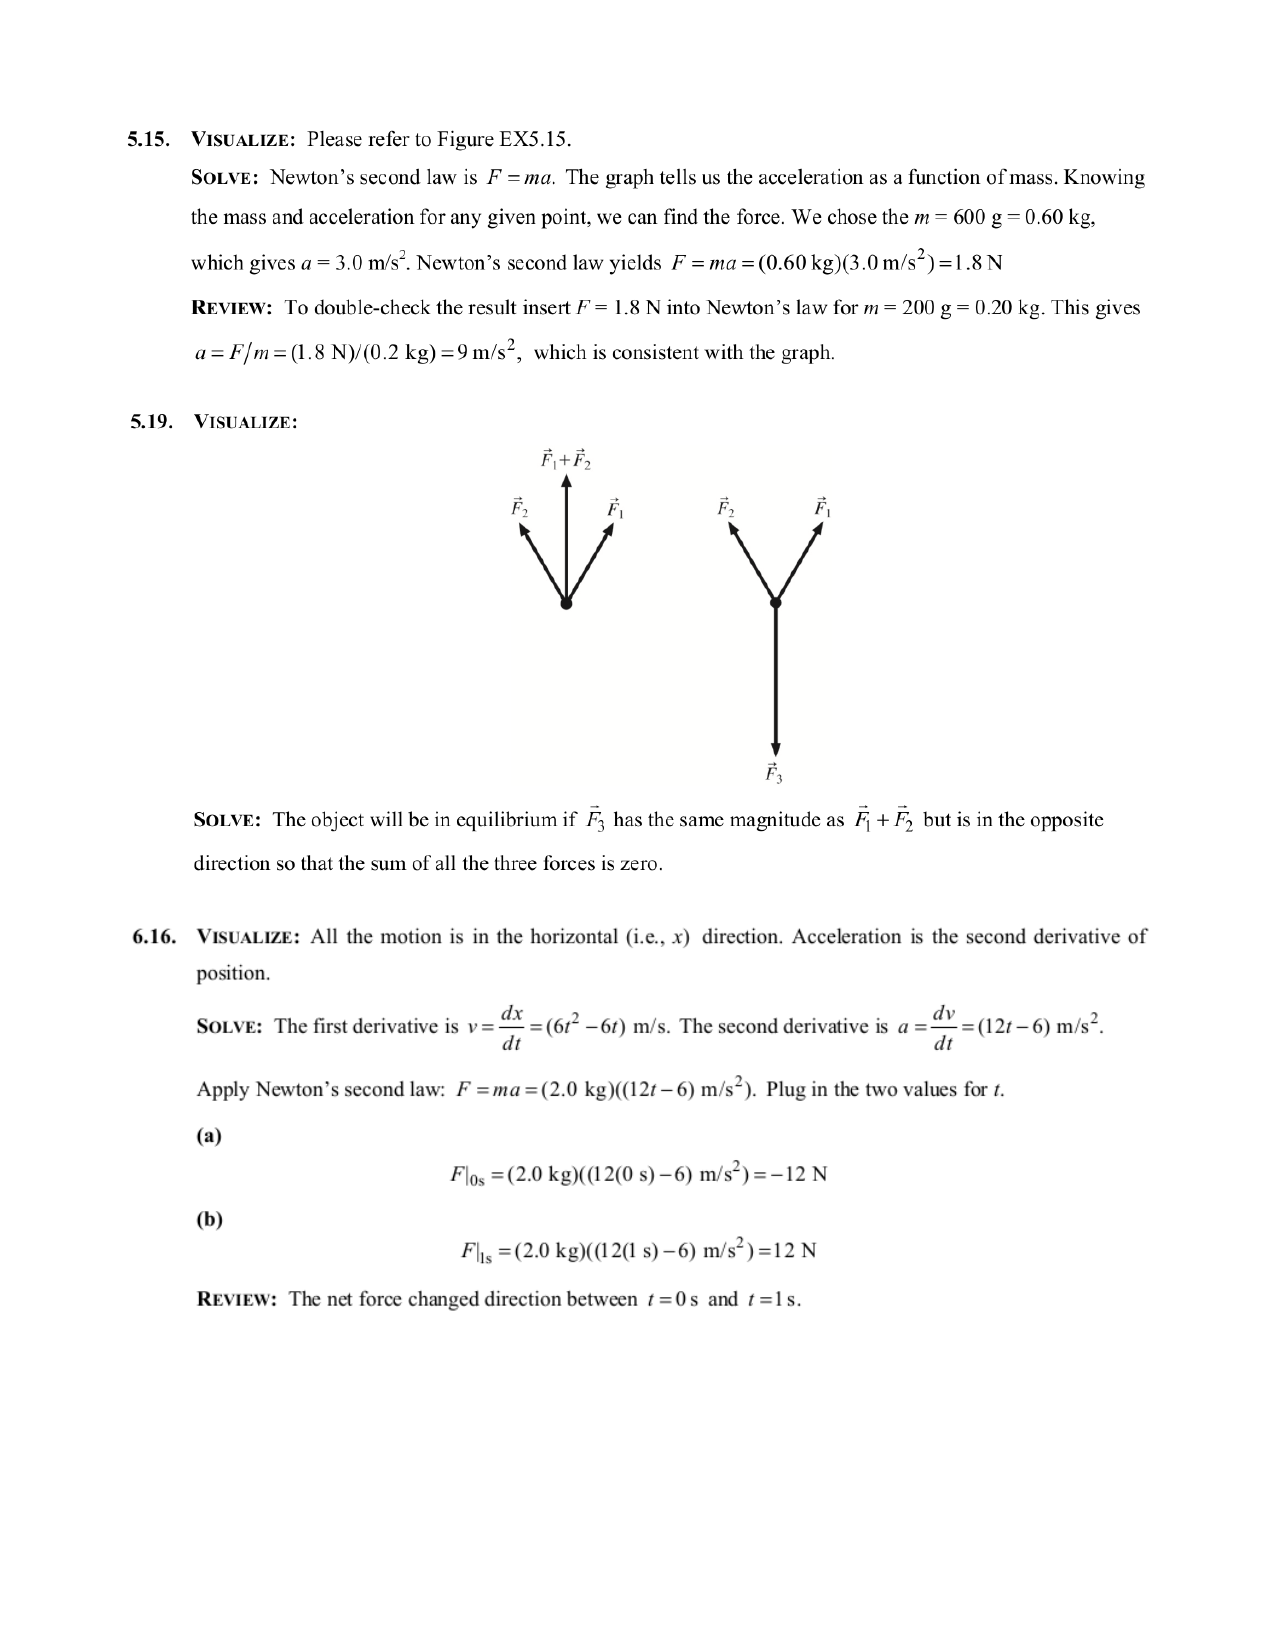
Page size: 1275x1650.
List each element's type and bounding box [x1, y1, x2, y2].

picture [118, 404, 1157, 885]
picture [118, 913, 1157, 1324]
picture [118, 118, 1157, 376]
